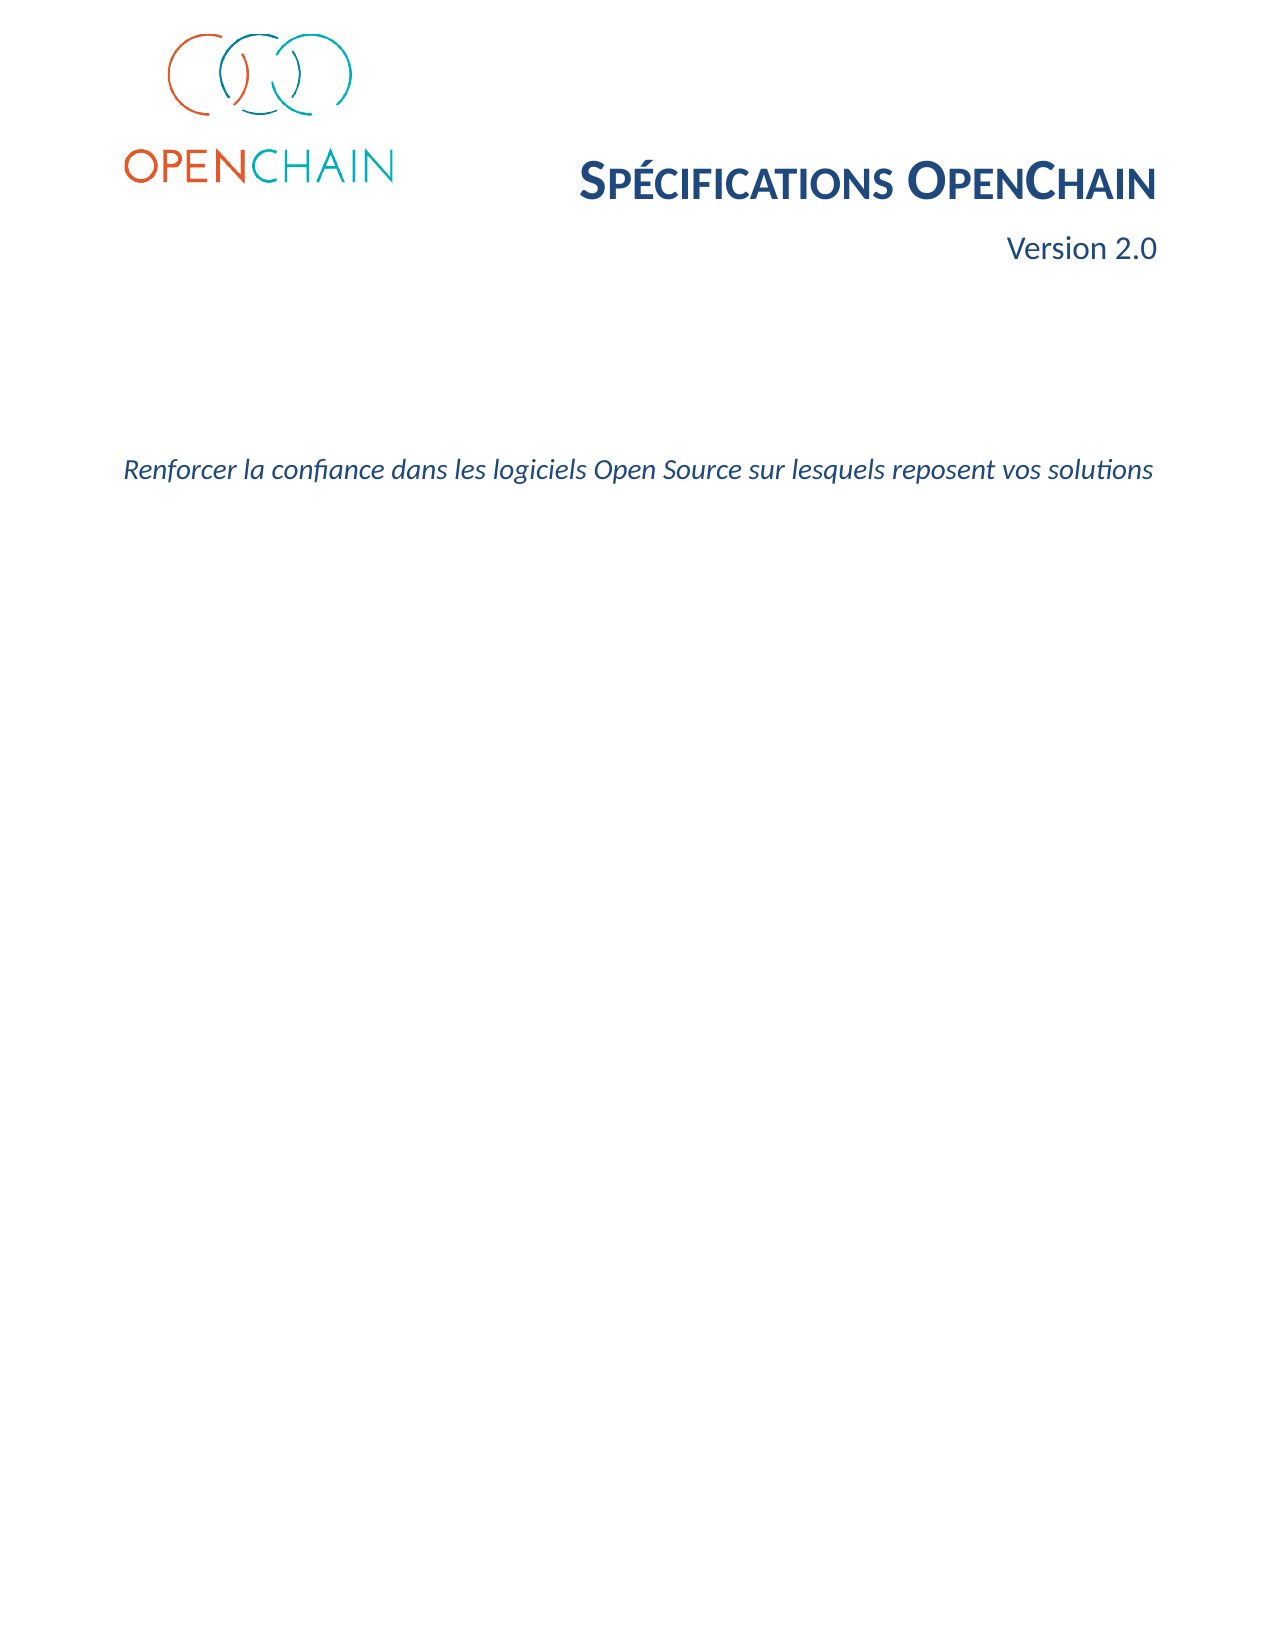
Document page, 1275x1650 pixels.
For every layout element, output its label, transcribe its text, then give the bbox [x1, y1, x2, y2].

subtitle Renforcer la confiance dans les logiciels Open Source sur lesquels reposent vos solutions [118, 451, 1157, 487]
picture [124, 34, 393, 184]
title Spécifications OpenChain [118, 143, 1157, 214]
text Version 2.0 [118, 227, 1157, 268]
